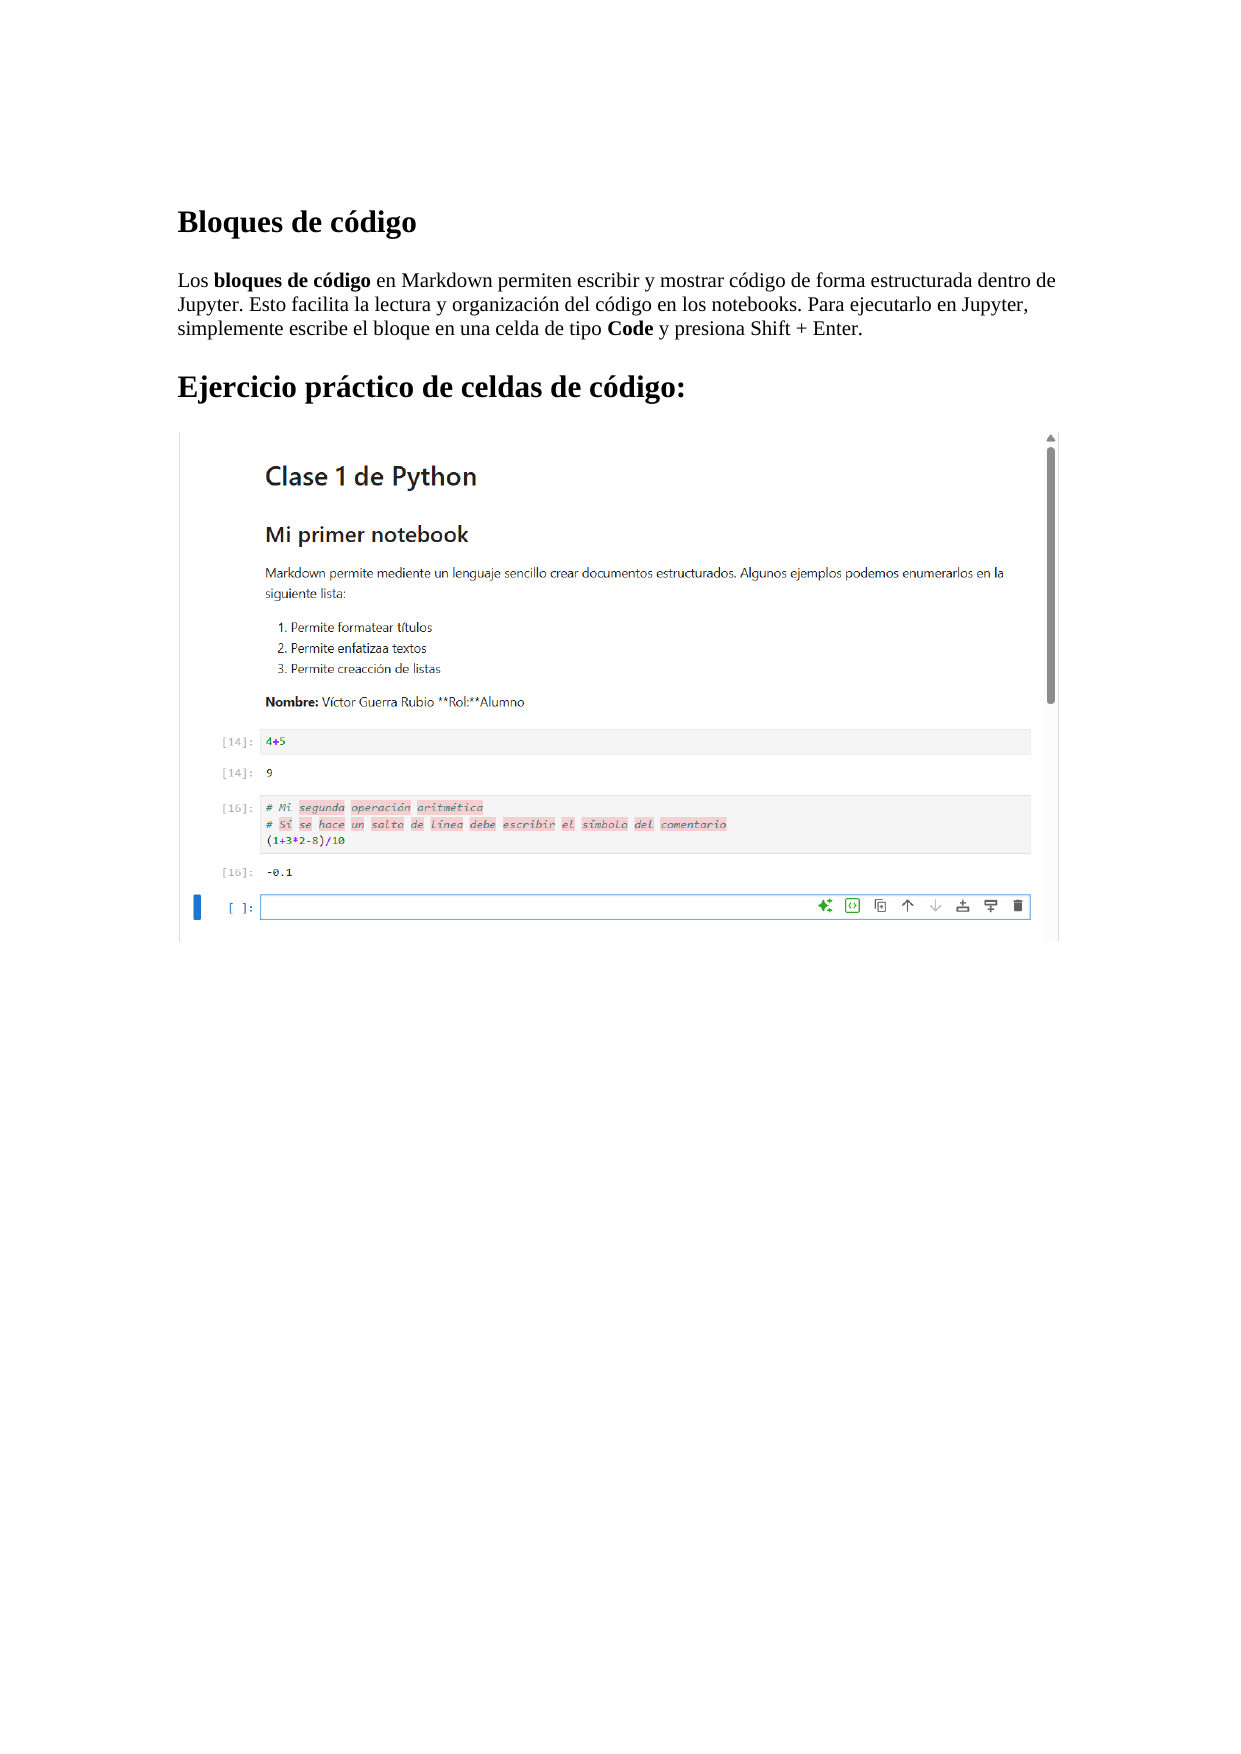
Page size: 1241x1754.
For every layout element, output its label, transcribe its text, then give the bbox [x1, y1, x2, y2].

text Ejercicio práctico de celdas de código: [177, 368, 1063, 404]
text Bloques de código [177, 203, 1063, 239]
text Los bloques de código en Markdown permiten escribir y mostrar código de forma estructurada dentro de Jupyter. Esto facilita la lectura y organización del código en los notebooks. Para ejecutarlo en Jupyter, simplemente escribe el bloque en una celda de tipo Code y presiona Shift + Enter. [177, 239, 1063, 368]
